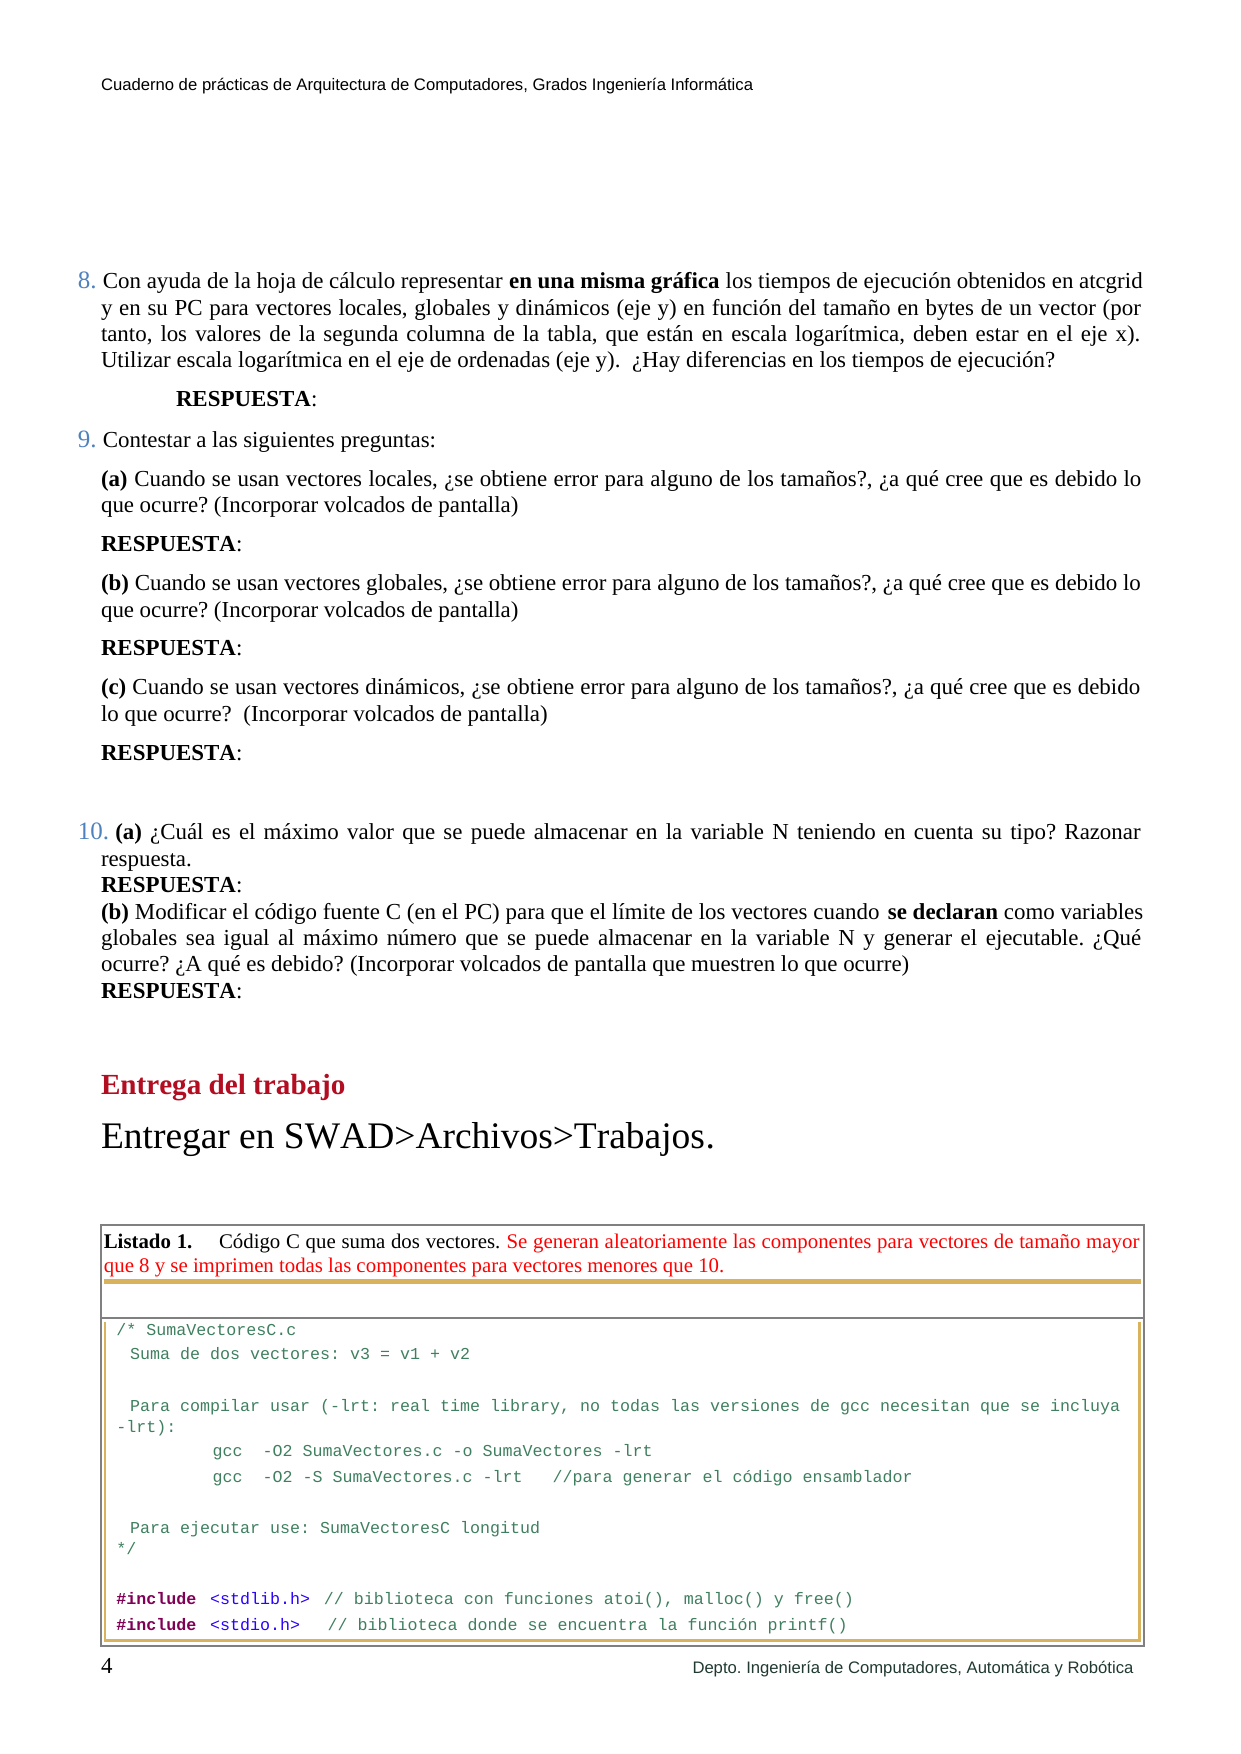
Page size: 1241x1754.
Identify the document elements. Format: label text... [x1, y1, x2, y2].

subtitle Entrega del trabajo [101, 1067, 1143, 1101]
list RESPUESTA: [101, 530, 1143, 557]
list Contestar a las siguientes preguntas: [71, 424, 1143, 453]
text Entregar en SWAD>Archivos>Trabajos. [101, 1113, 1143, 1156]
table_cell /* SumaVectoresC.c Suma de dos vectores: v3 = v1 + v2 Para compilar usar (-lrt: real time library, no todas las versiones de gcc necesitan que se incluya -lrt): gcc -O2 SumaVectores.c -o SumaVectores -lrt gcc -O2 -S SumaVectores.c -lrt //para generar el código ensamblador Para ejecutar use: SumaVectoresC longitud */ #include <stdlib.h> // biblioteca con funciones atoi(), malloc() y free() #include <stdio.h> // biblioteca donde se encuentra la función printf() [102, 1319, 1143, 1644]
text RESPUESTA: [101, 871, 1143, 898]
table_header Listado 1. Código C que suma dos vectores. Se generan aleatoriamente las componentes para vectores de tamaño mayor que 8 y se imprimen todas las componentes para vectores menores que 10. [102, 1226, 1143, 1317]
list (c) Cuando se usan vectores dinámicos, ¿se obtiene error para alguno de los tamaños?, ¿a qué cree que es debido lo que ocurre? (Incorporar volcados de pantalla) [101, 673, 1143, 726]
list (a) Cuando se usan vectores locales, ¿se obtiene error para alguno de los tamaños?, ¿a qué cree que es debido lo que ocurre? (Incorporar volcados de pantalla) [101, 465, 1143, 518]
list RESPUESTA: [101, 738, 1143, 765]
list RESPUESTA: [176, 385, 1143, 411]
list (a) ¿Cuál es el máximo valor que se puede almacenar en la variable N teniendo en cuenta su tipo? Razonar respuesta. [71, 816, 1143, 871]
list RESPUESTA: [101, 634, 1143, 661]
text (b) Modificar el código fuente C (en el PC) para que el límite de los vectores cuando se declaran como variables globales sea igual al máximo número que se puede almacenar en la variable N y generar el ejecutable. ¿Qué ocurre? ¿A qué es debido? (Incorporar volcados de pantalla que muestren lo que ocurre) [101, 898, 1143, 977]
list (b) Cuando se usan vectores globales, ¿se obtiene error para alguno de los tamaños?, ¿a qué cree que es debido lo que ocurre? (Incorporar volcados de pantalla) [101, 569, 1143, 622]
list Con ayuda de la hoja de cálculo representar en una misma gráfica los tiempos de ejecución obtenidos en atcgrid y en su PC para vectores locales, globales y dinámicos (eje y) en función del tamaño en bytes de un vector (por tanto, los valores de la segunda columna de la tabla, que están en escala logarítmica, deben estar en el eje x). Utilizar escala logarítmica en el eje de ordenadas (eje y). ¿Hay diferencias en los tiempos de ejecución? [71, 265, 1143, 373]
text RESPUESTA: [101, 977, 1143, 1003]
